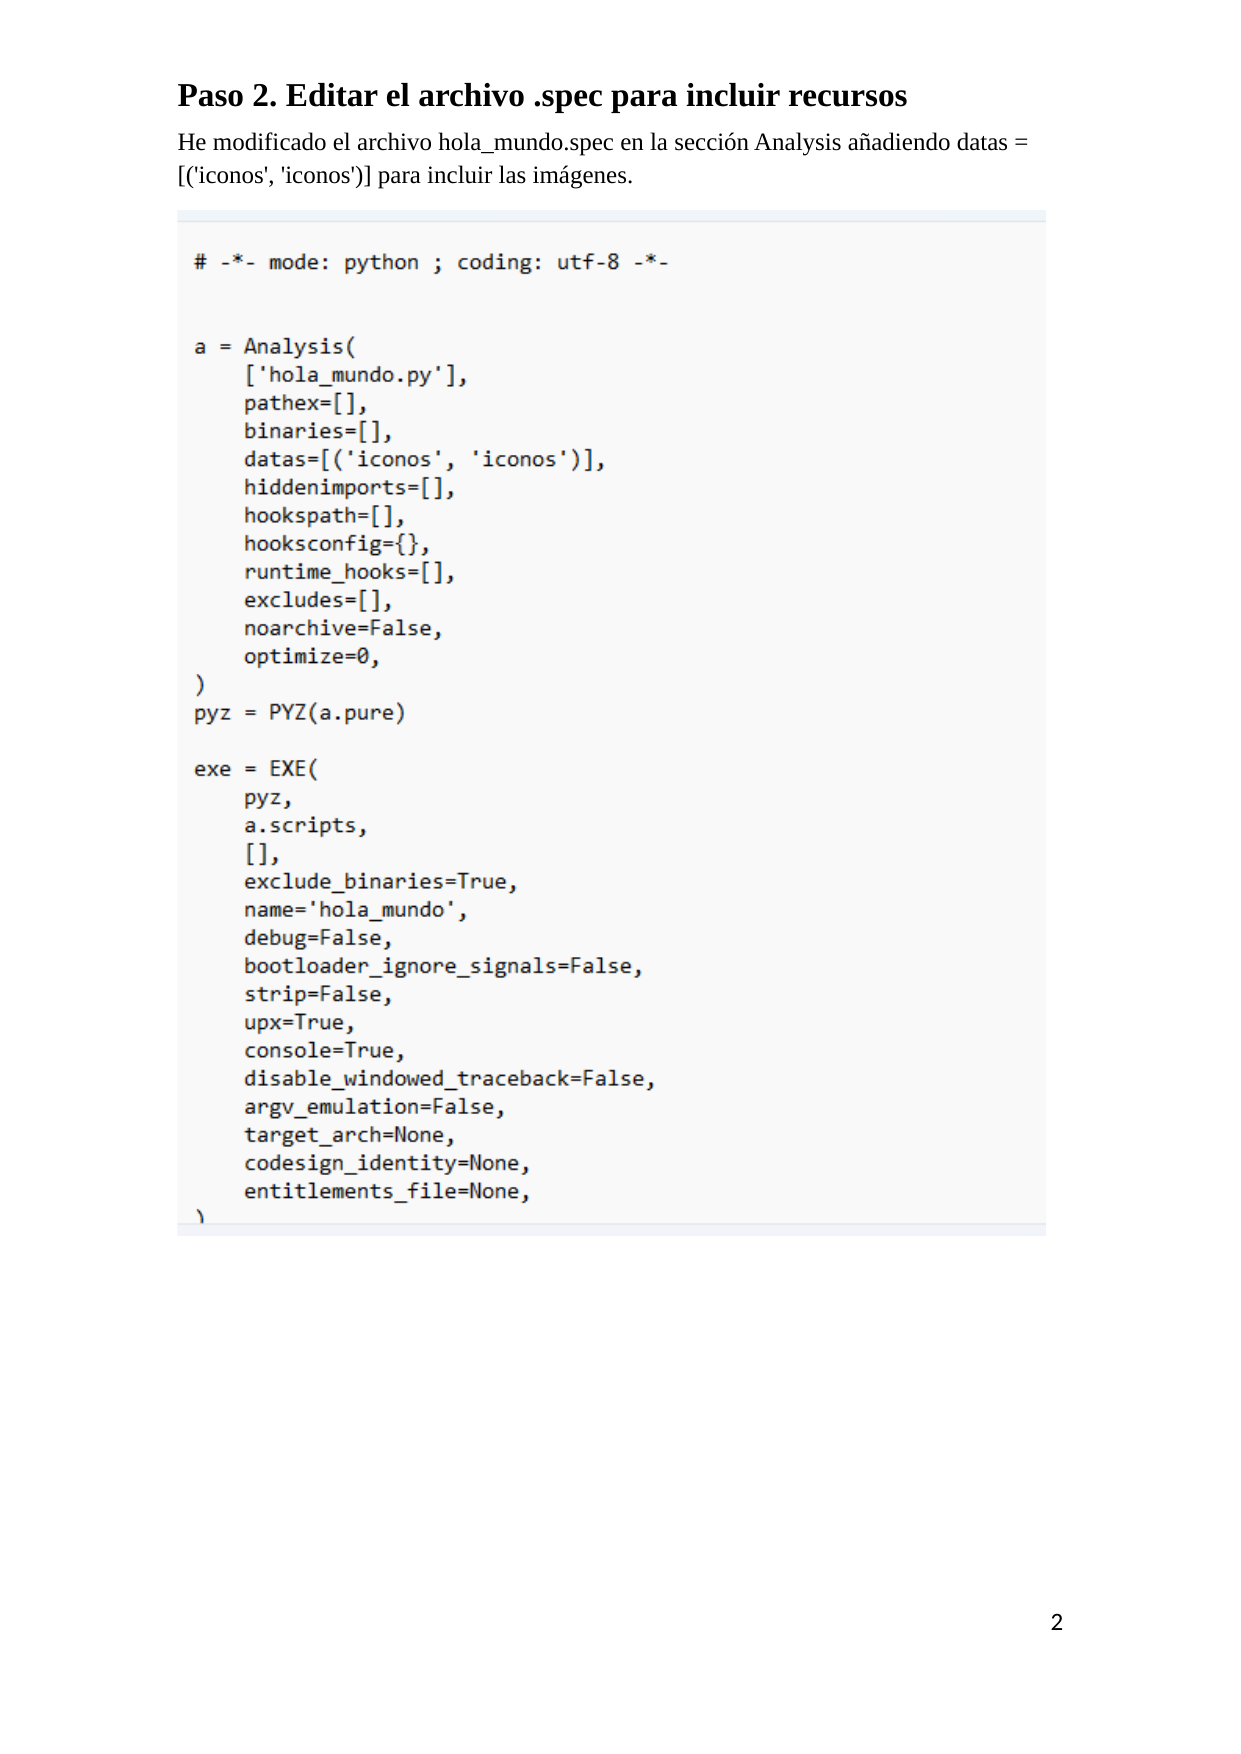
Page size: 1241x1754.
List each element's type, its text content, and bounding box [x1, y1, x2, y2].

text He modificado el archivo hola_mundo.spec en la sección Analysis añadiendo datas = [('iconos', 'iconos')] para incluir las imágenes. [177, 127, 1063, 189]
subtitle Paso 2. Editar el archivo .spec para incluir recursos [177, 75, 1063, 113]
